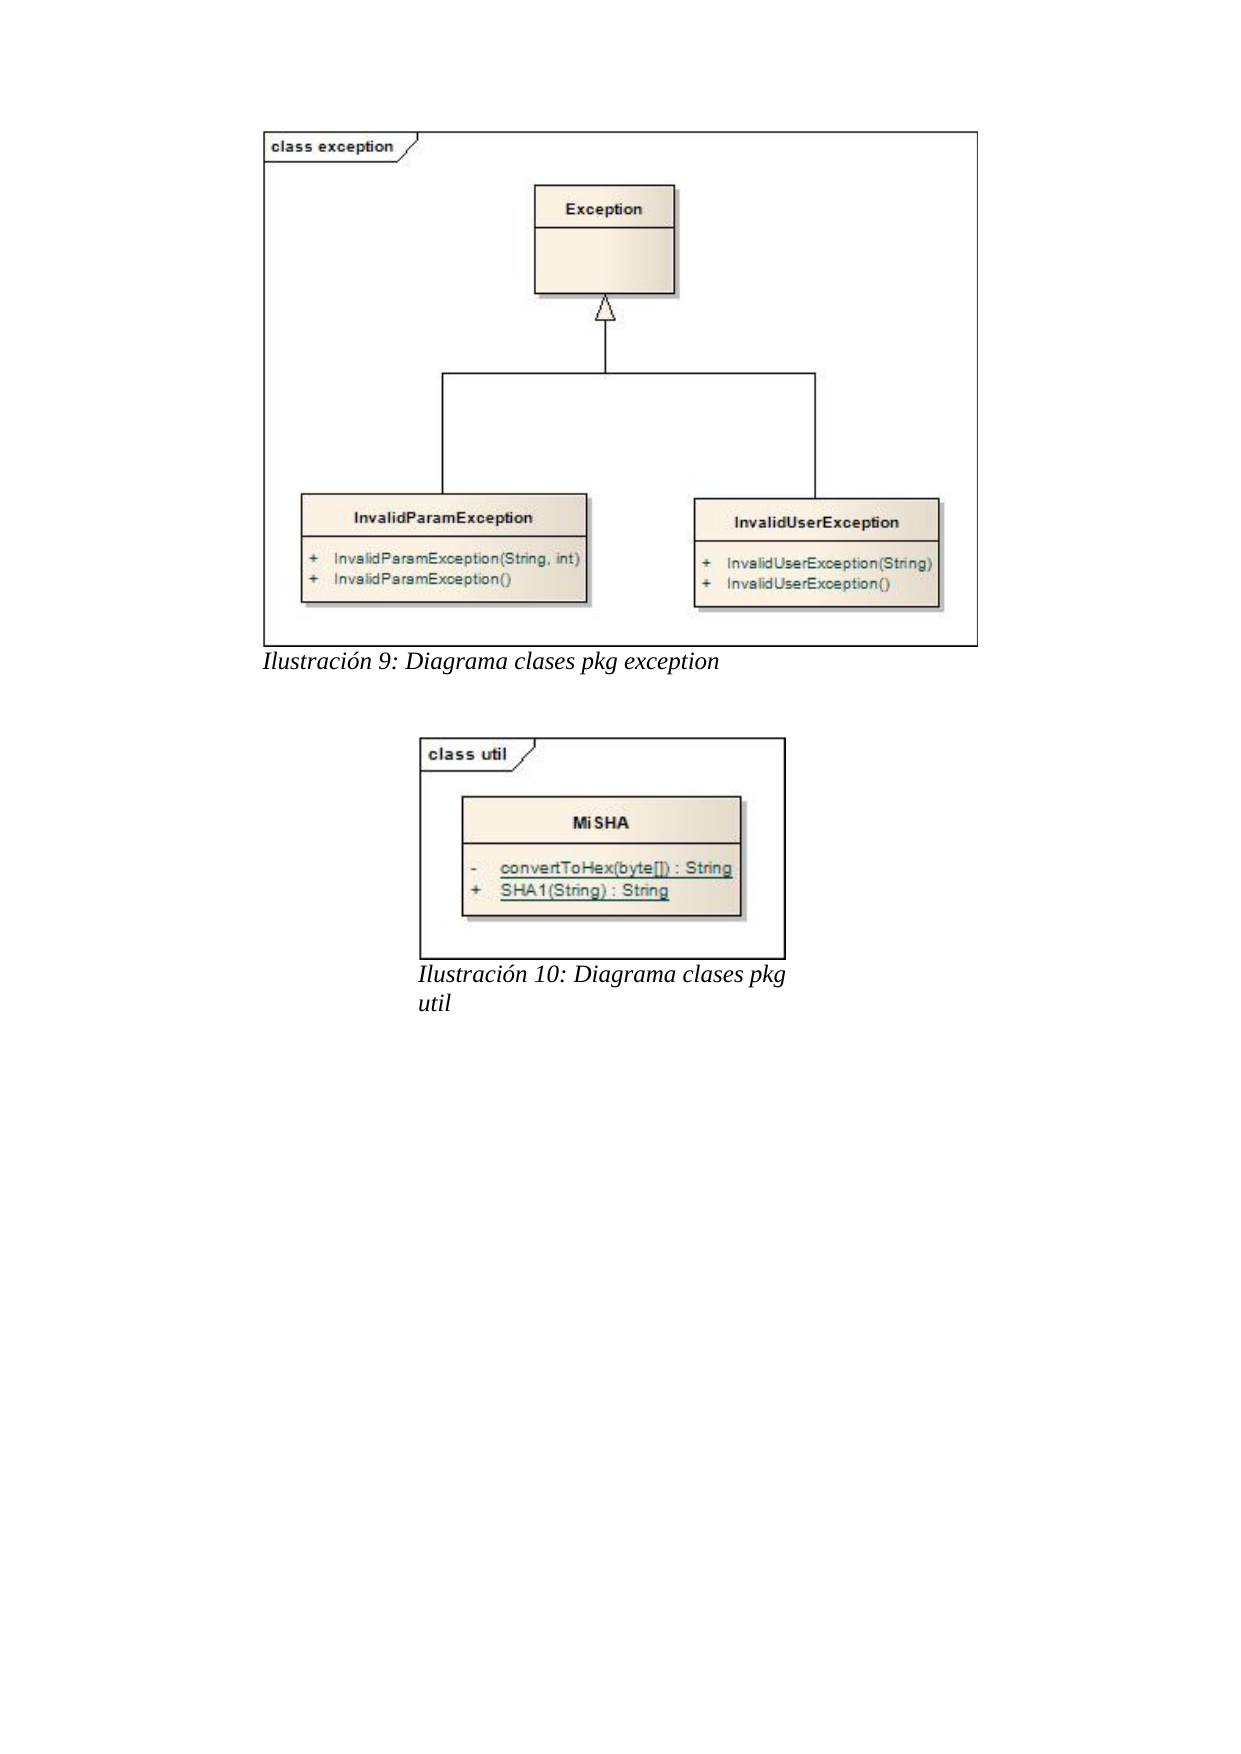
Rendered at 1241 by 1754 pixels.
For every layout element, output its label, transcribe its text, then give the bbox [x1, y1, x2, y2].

picture [418, 737, 786, 960]
picture [262, 130, 978, 647]
text Ilustración 10: Diagrama clases pkg util [418, 737, 822, 1017]
text Ilustración 9: Diagrama clases pkg exception [262, 647, 978, 675]
